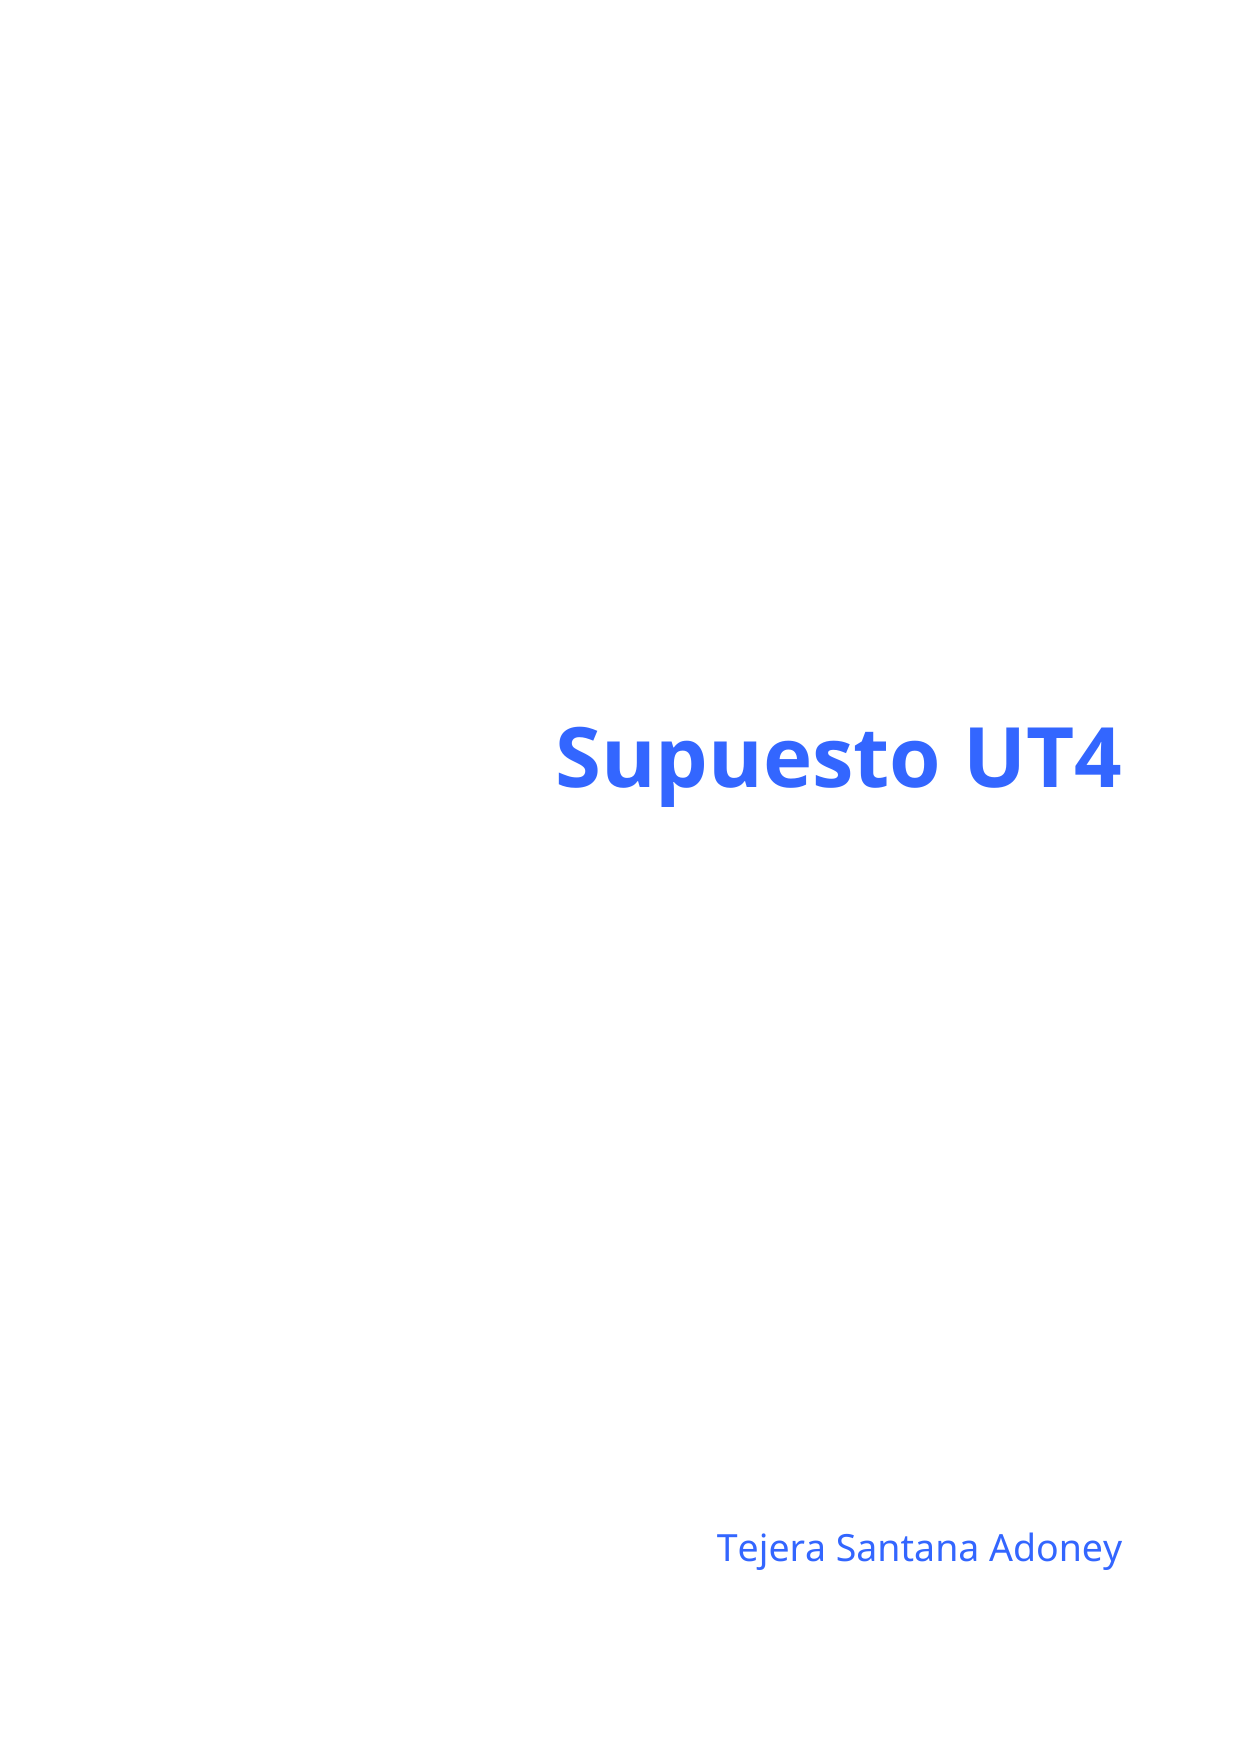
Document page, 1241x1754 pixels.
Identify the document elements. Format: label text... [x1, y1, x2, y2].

text Supuesto UT4 [118, 698, 1122, 812]
text Tejera Santana Adoney [118, 1522, 1122, 1573]
